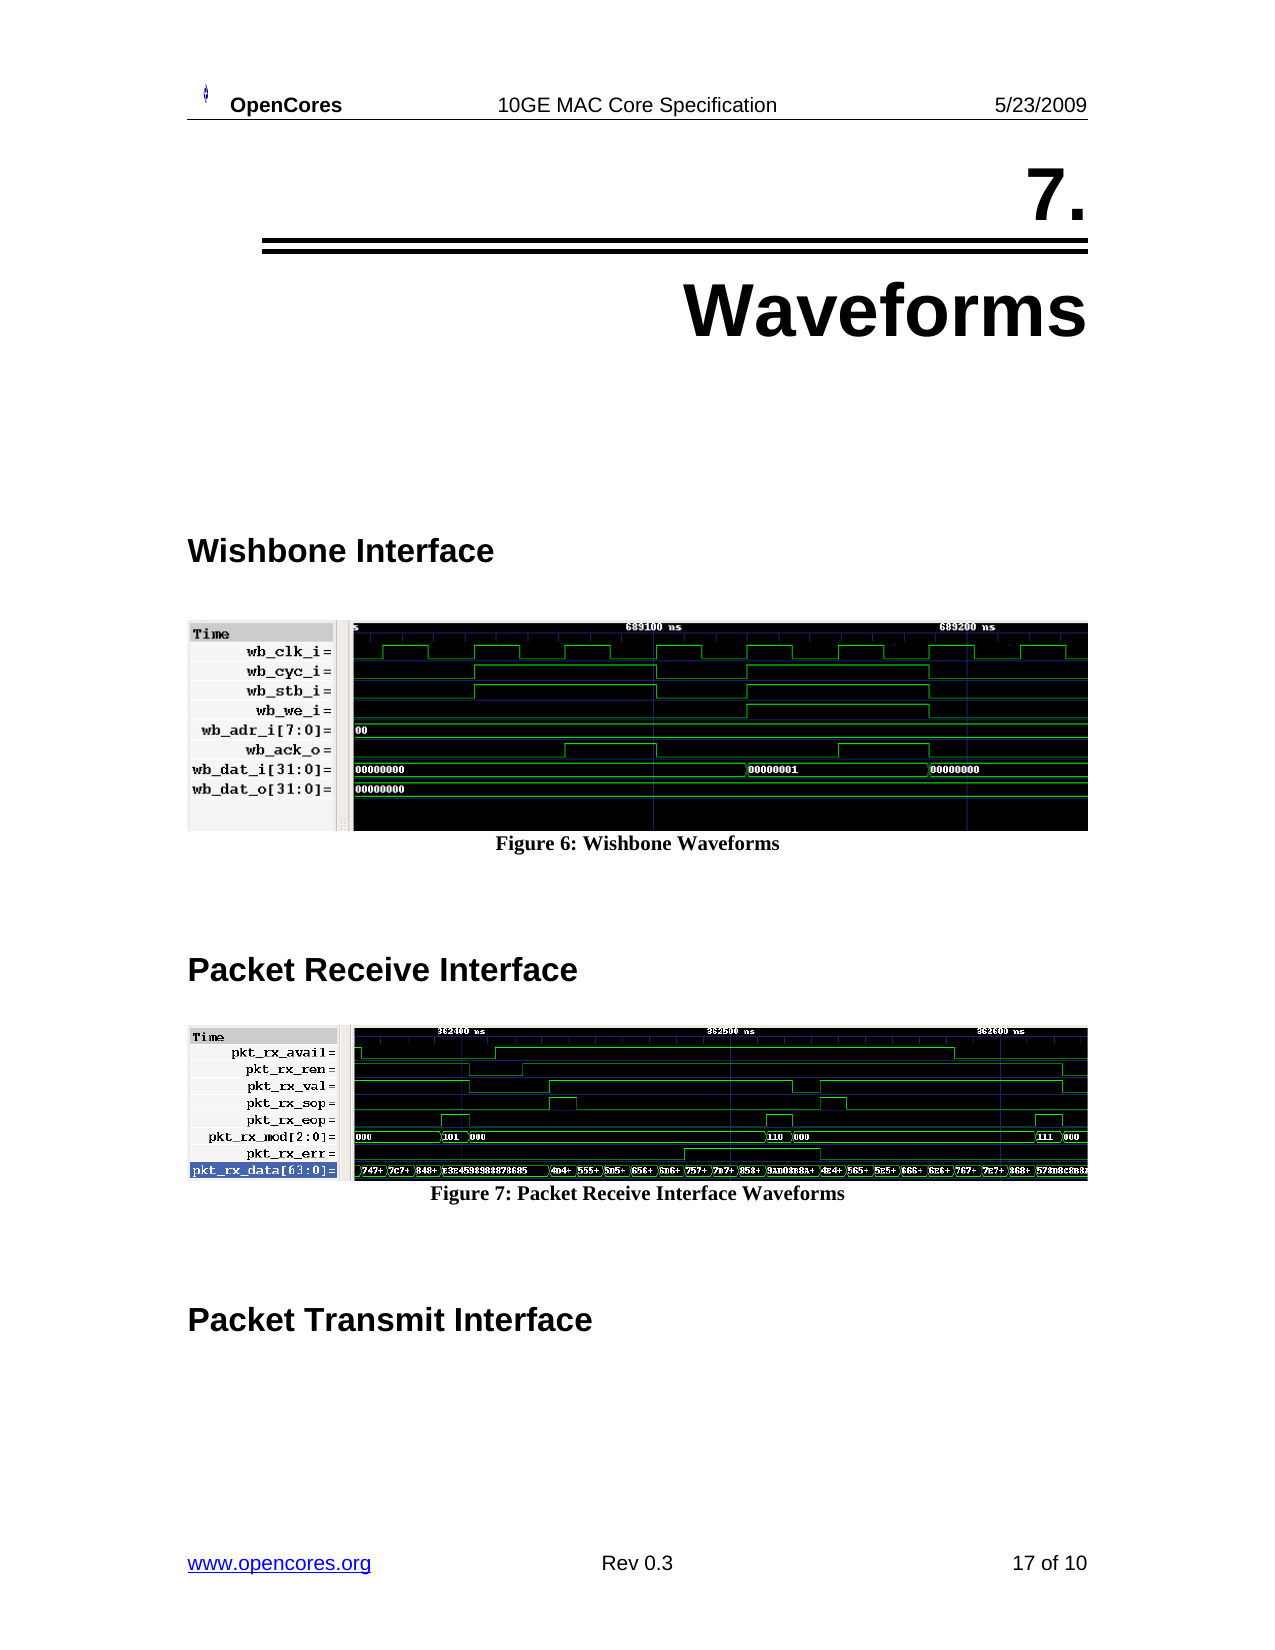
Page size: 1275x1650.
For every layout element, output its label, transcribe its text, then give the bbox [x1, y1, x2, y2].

subtitle Waveforms [187, 266, 1088, 353]
subtitle Wishbone Interface [187, 531, 1088, 570]
text Figure 7: Packet Receive Interface Waveforms [187, 1181, 1088, 1205]
picture [187, 620, 1088, 831]
picture [187, 1025, 1088, 1181]
text Figure 6: Wishbone Waveforms [187, 831, 1088, 854]
subtitle Packet Transmit Interface [187, 1300, 1088, 1338]
subtitle Packet Receive Interface [187, 949, 1088, 988]
